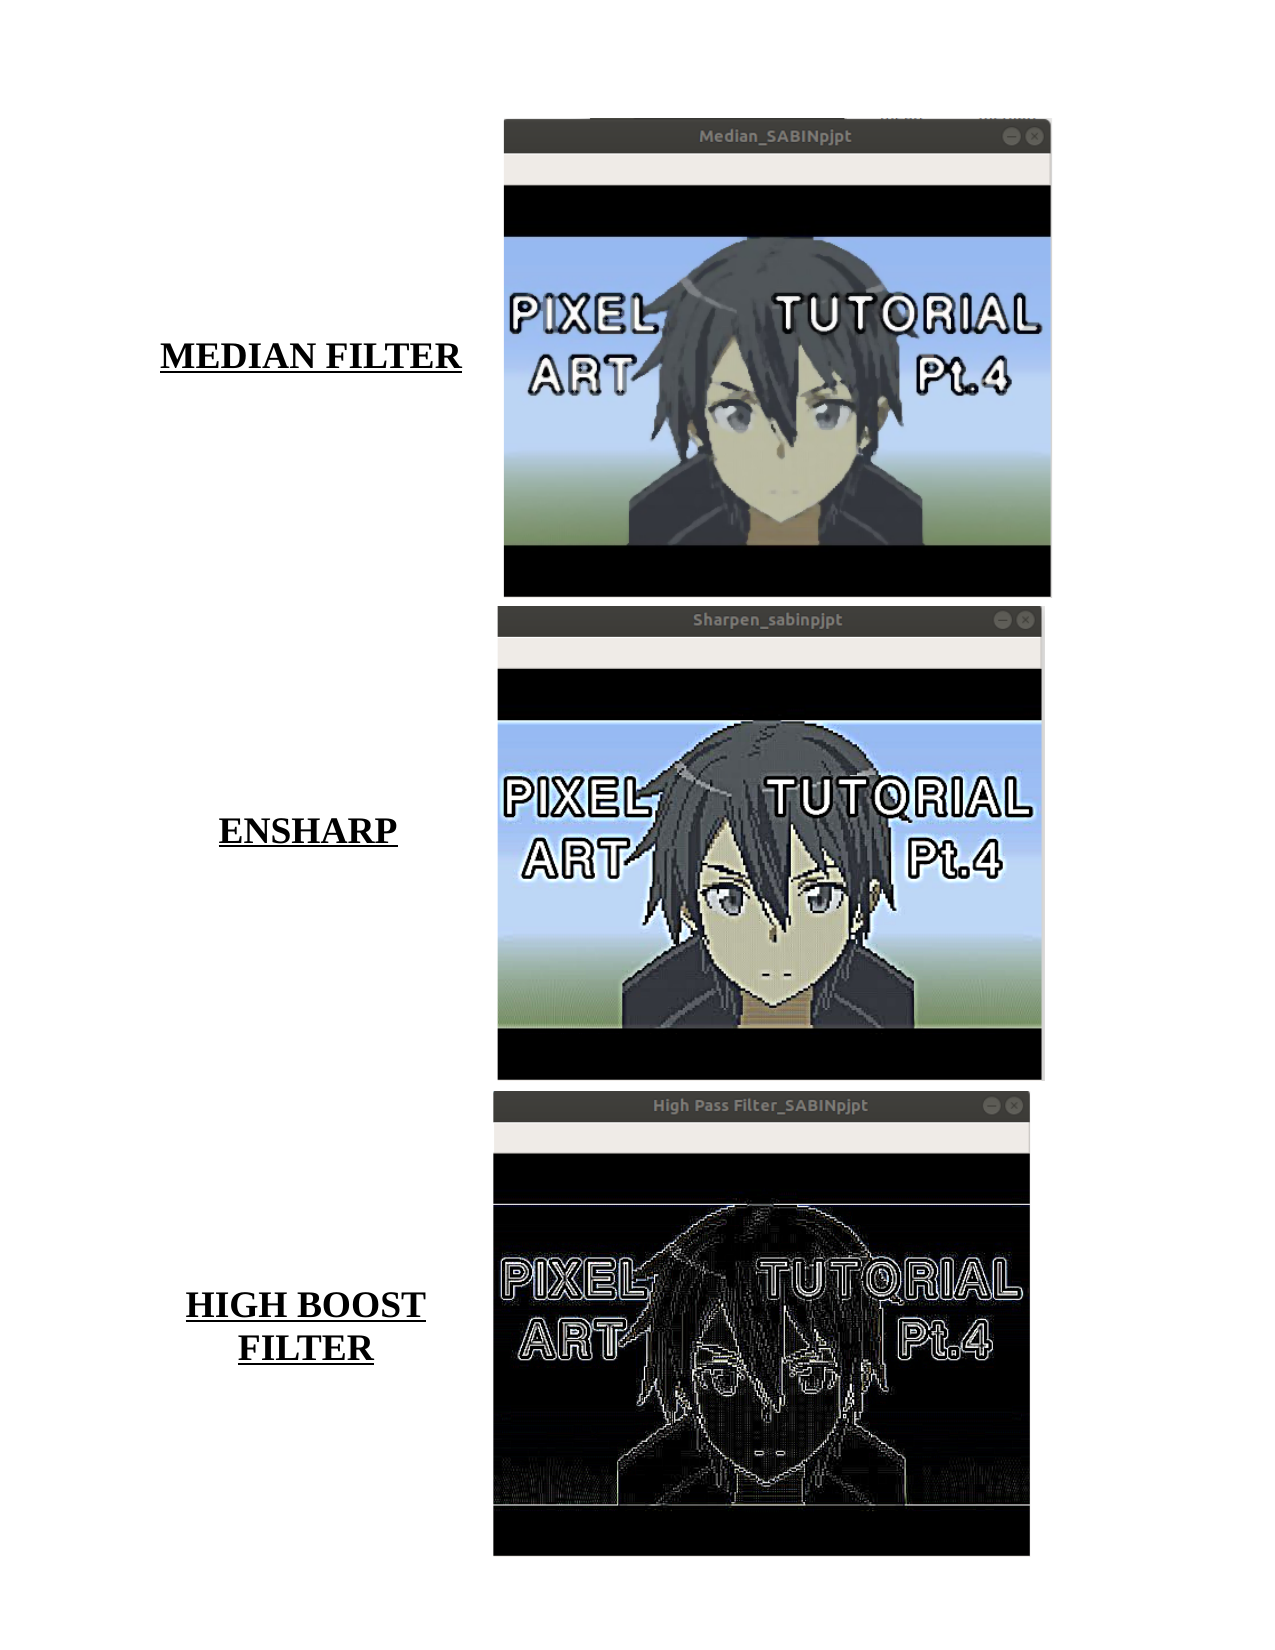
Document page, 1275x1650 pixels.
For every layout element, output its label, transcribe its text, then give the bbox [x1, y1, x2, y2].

picture [503, 118, 1053, 598]
text HIGH BOOST FILTER [118, 1282, 493, 1369]
text [1031, 1282, 1157, 1369]
text MEDIAN FILTER [118, 334, 503, 377]
text ENSHARP [118, 808, 497, 851]
picture [493, 1091, 1031, 1557]
picture [497, 606, 1045, 1081]
text [1053, 334, 1157, 377]
text [1045, 808, 1157, 851]
